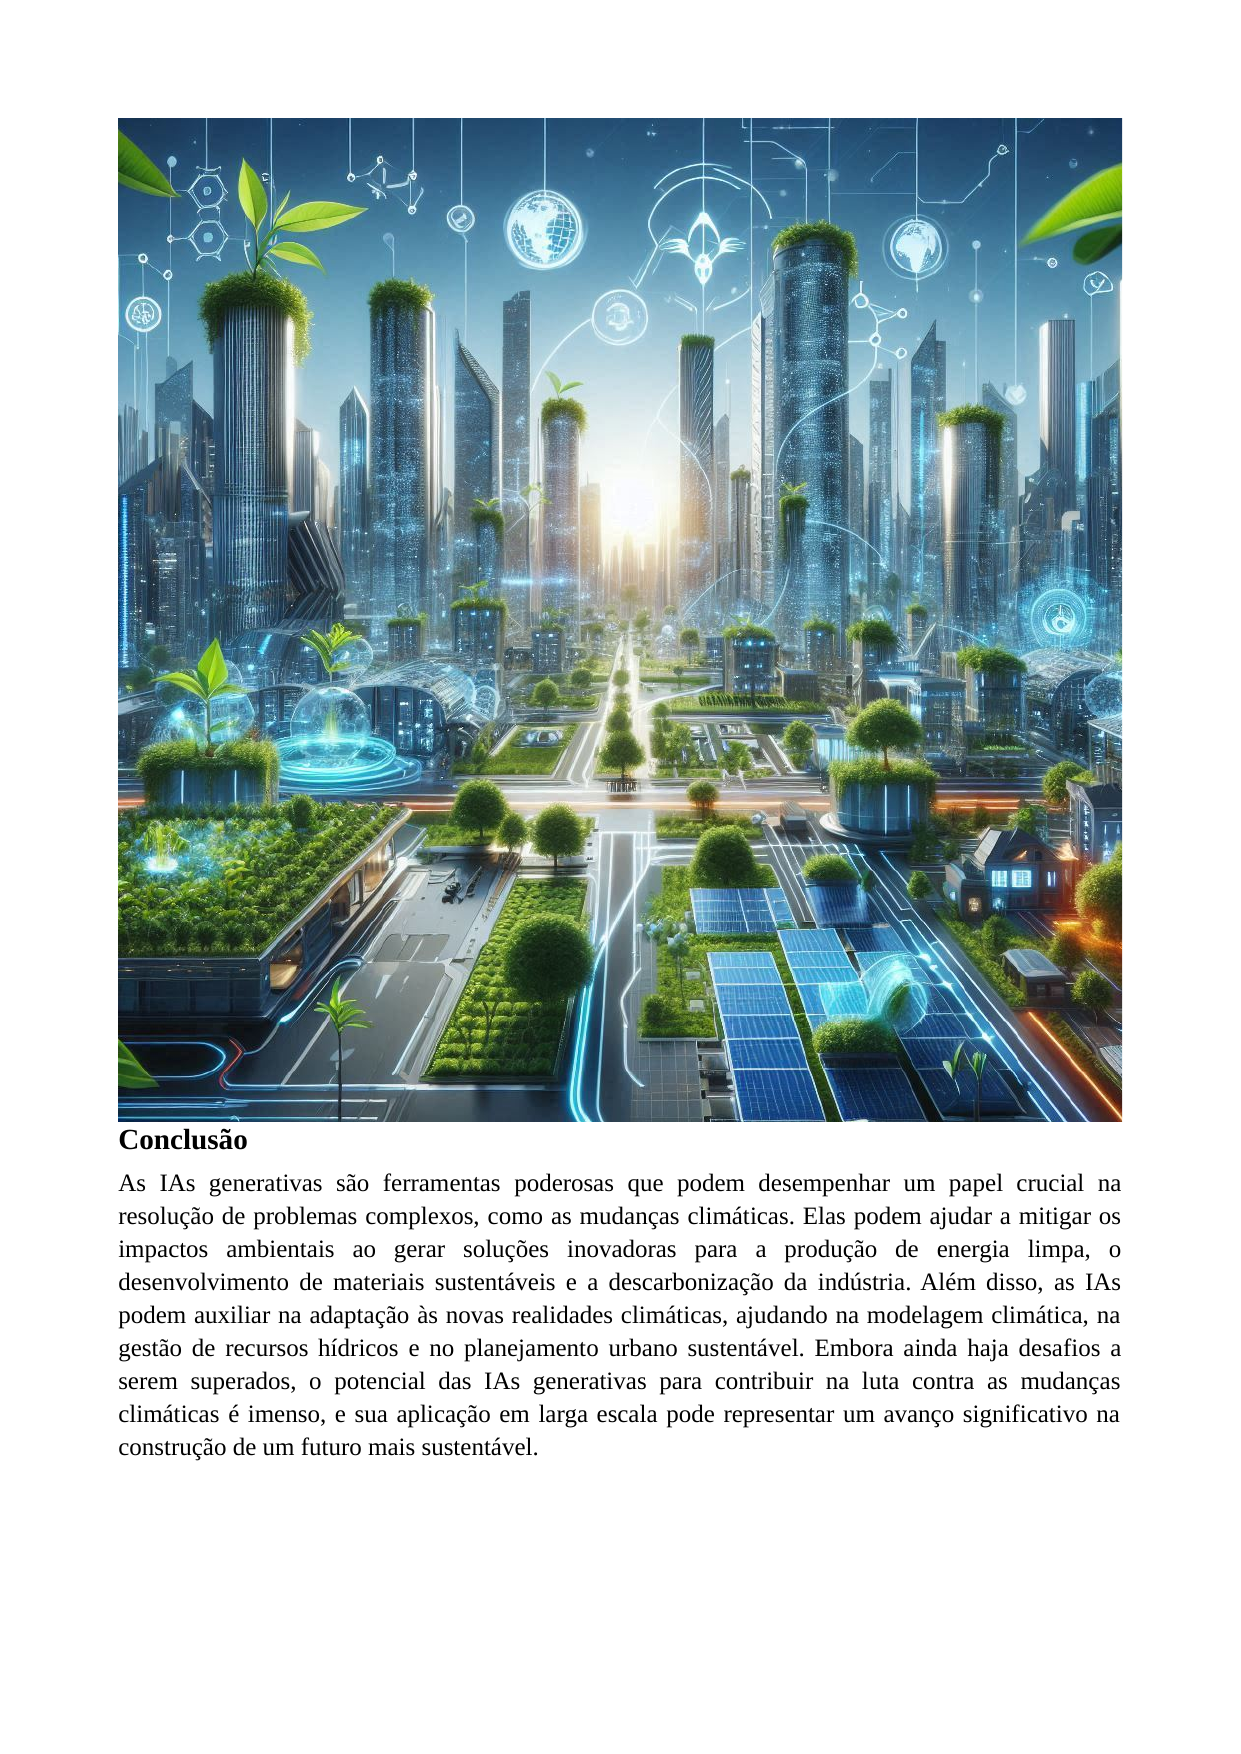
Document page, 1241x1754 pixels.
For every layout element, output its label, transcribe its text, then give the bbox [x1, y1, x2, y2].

text As IAs generativas são ferramentas poderosas que podem desempenhar um papel crucial na resolução de problemas complexos, como as mudanças climáticas. Elas podem ajudar a mitigar os impactos ambientais ao gerar soluções inovadoras para a produção de energia limpa, o desenvolvimento de materiais sustentáveis e a descarbonização da indústria. Além disso, as IAs podem auxiliar na adaptação às novas realidades climáticas, ajudando na modelagem climática, na gestão de recursos hídricos e no planejamento urbano sustentável. Embora ainda haja desafios a serem superados, o potencial das IAs generativas para contribuir na luta contra as mudanças climáticas é imenso, e sua aplicação em larga escala pode representar um avanço significativo na construção de um futuro mais sustentável. [118, 1168, 1122, 1461]
picture [118, 118, 1123, 1122]
subtitle Conclusão [118, 1122, 1122, 1156]
